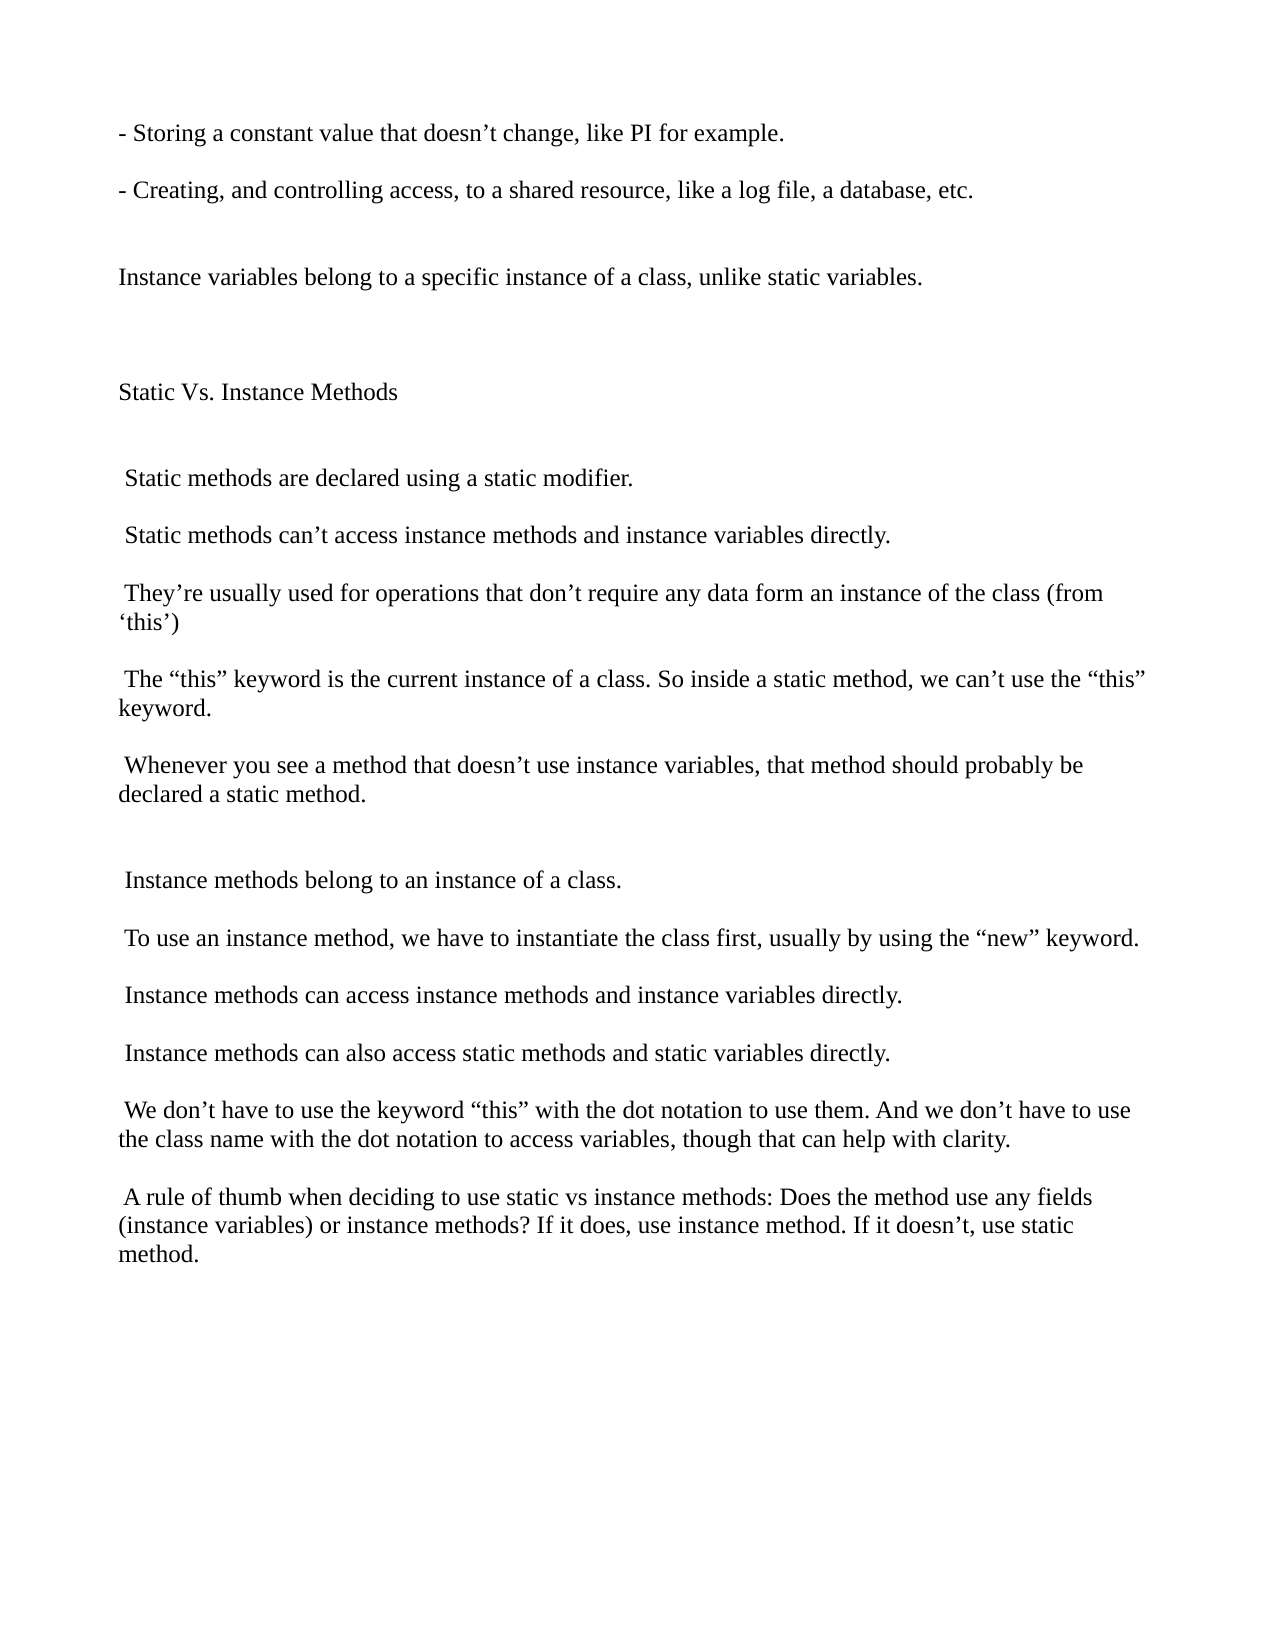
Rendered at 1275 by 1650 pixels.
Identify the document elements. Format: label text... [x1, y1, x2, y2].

text They’re usually used for operations that don’t require any data form an instance of the class (from ‘this’) [118, 578, 1157, 636]
text A rule of thumb when deciding to use static vs instance methods: Does the method use any fields (instance variables) or instance methods? If it does, use instance method. If it doesn’t, use static method. [118, 1182, 1157, 1268]
text - Creating, and controlling access, to a shared resource, like a log file, a database, etc. [118, 176, 1157, 204]
text - Storing a constant value that doesn’t change, like PI for example. [118, 118, 1157, 147]
text We don’t have to use the keyword “this” with the dot notation to use them. And we don’t have to use the class name with the dot notation to access variables, though that can help with clarity. [118, 1096, 1157, 1153]
text The “this” keyword is the current instance of a class. So inside a static method, we can’t use the “this” keyword. [118, 664, 1157, 722]
text Static methods can’t access instance methods and instance variables directly. [118, 521, 1157, 549]
text Instance methods belong to an instance of a class. [118, 866, 1157, 894]
text Static methods are declared using a static modifier. [118, 463, 1157, 492]
text Instance variables belong to a specific instance of a class, unlike static variables. [118, 262, 1157, 291]
text Static Vs. Instance Methods [118, 377, 1157, 406]
text Instance methods can also access static methods and static variables directly. [118, 1038, 1157, 1067]
text Whenever you see a method that doesn’t use instance variables, that method should probably be declared a static method. [118, 751, 1157, 808]
text Instance methods can access instance methods and instance variables directly. [118, 981, 1157, 1009]
text To use an instance method, we have to instantiate the class first, usually by using the “new” keyword. [118, 923, 1157, 952]
